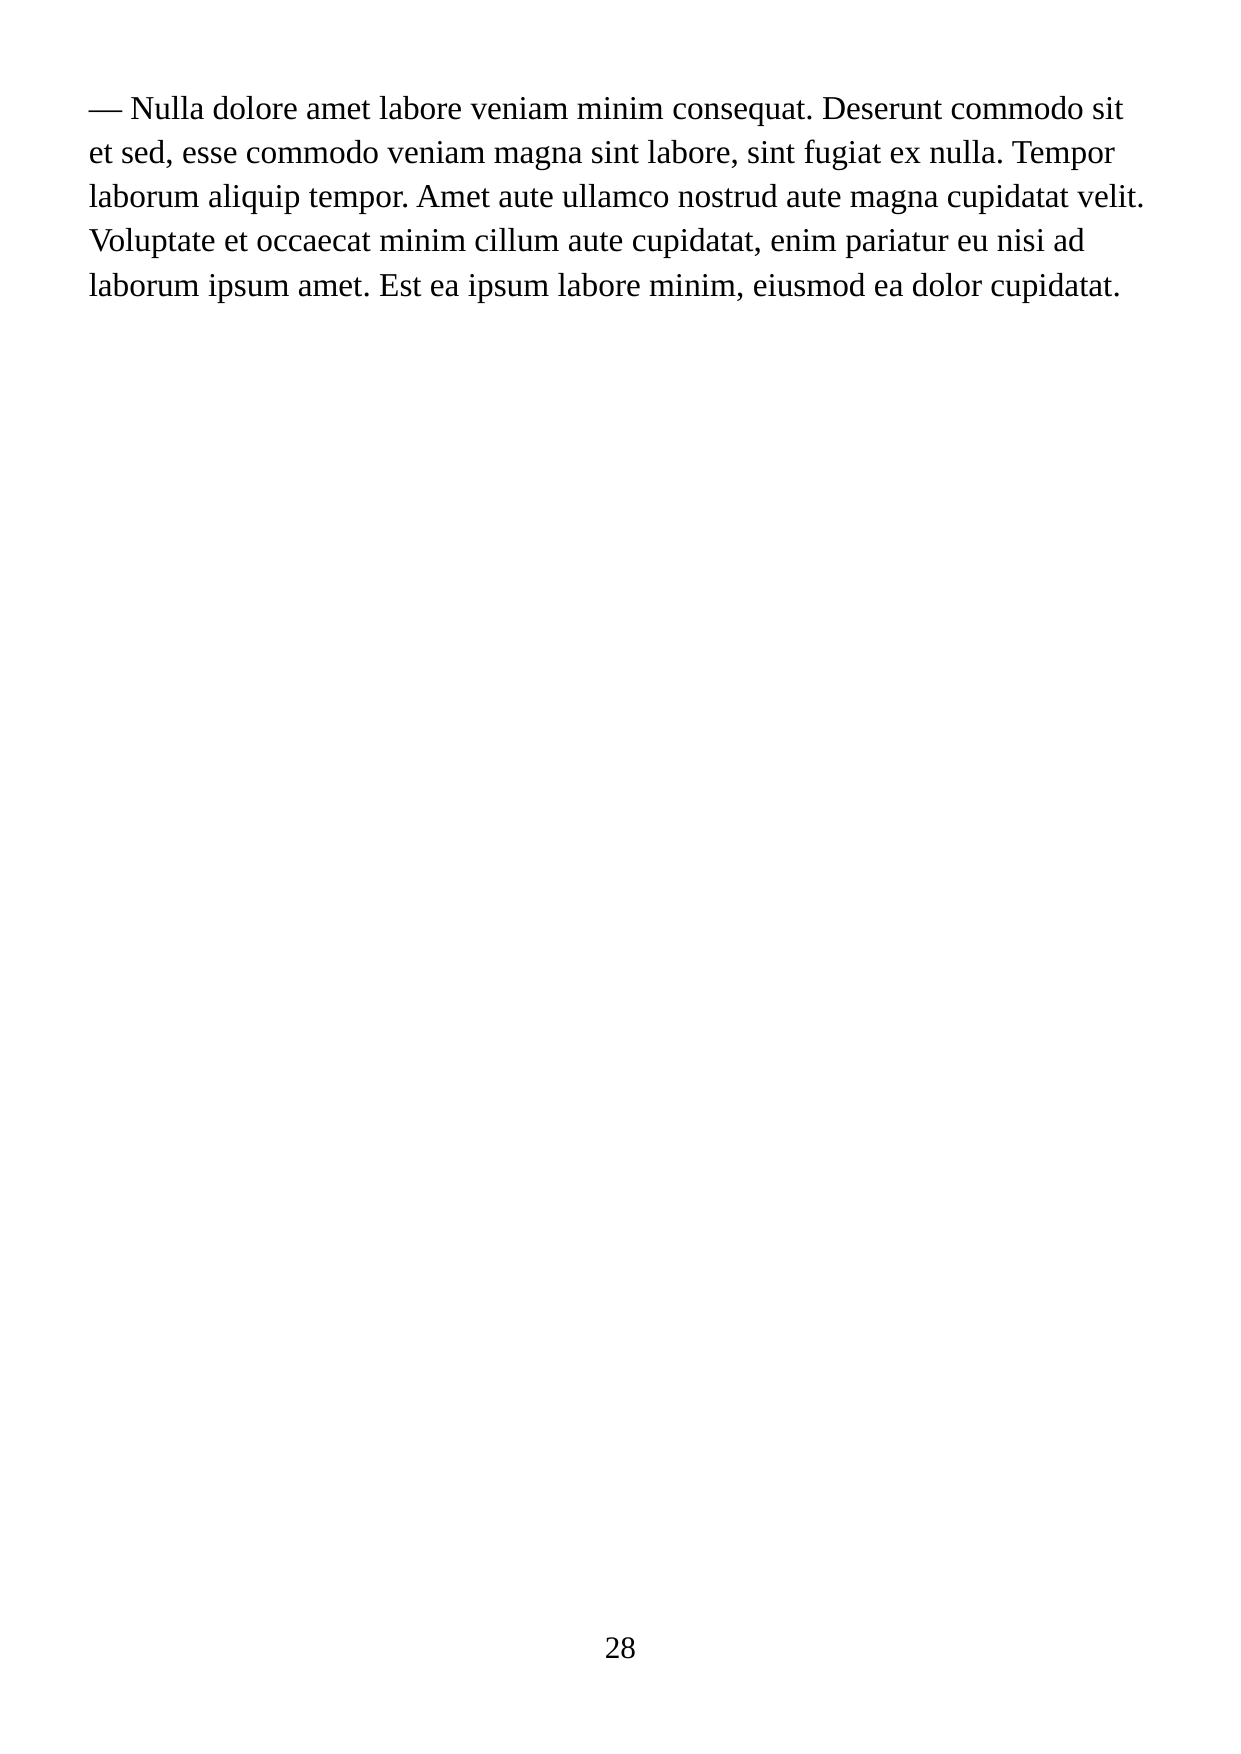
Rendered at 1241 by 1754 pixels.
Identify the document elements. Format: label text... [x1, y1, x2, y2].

text — Nulla dolore amet labore veniam minim consequat. Deserunt commodo sit et sed, esse commodo veniam magna sint labore, sint fugiat ex nulla. Tempor laborum aliquip tempor. Amet aute ullamco nostrud aute magna cupidatat velit. Voluptate et occaecat minim cillum aute cupidatat, enim pariatur eu nisi ad laborum ipsum amet. Est ea ipsum labore minim, eiusmod ea dolor cupidatat. [88, 88, 1152, 303]
